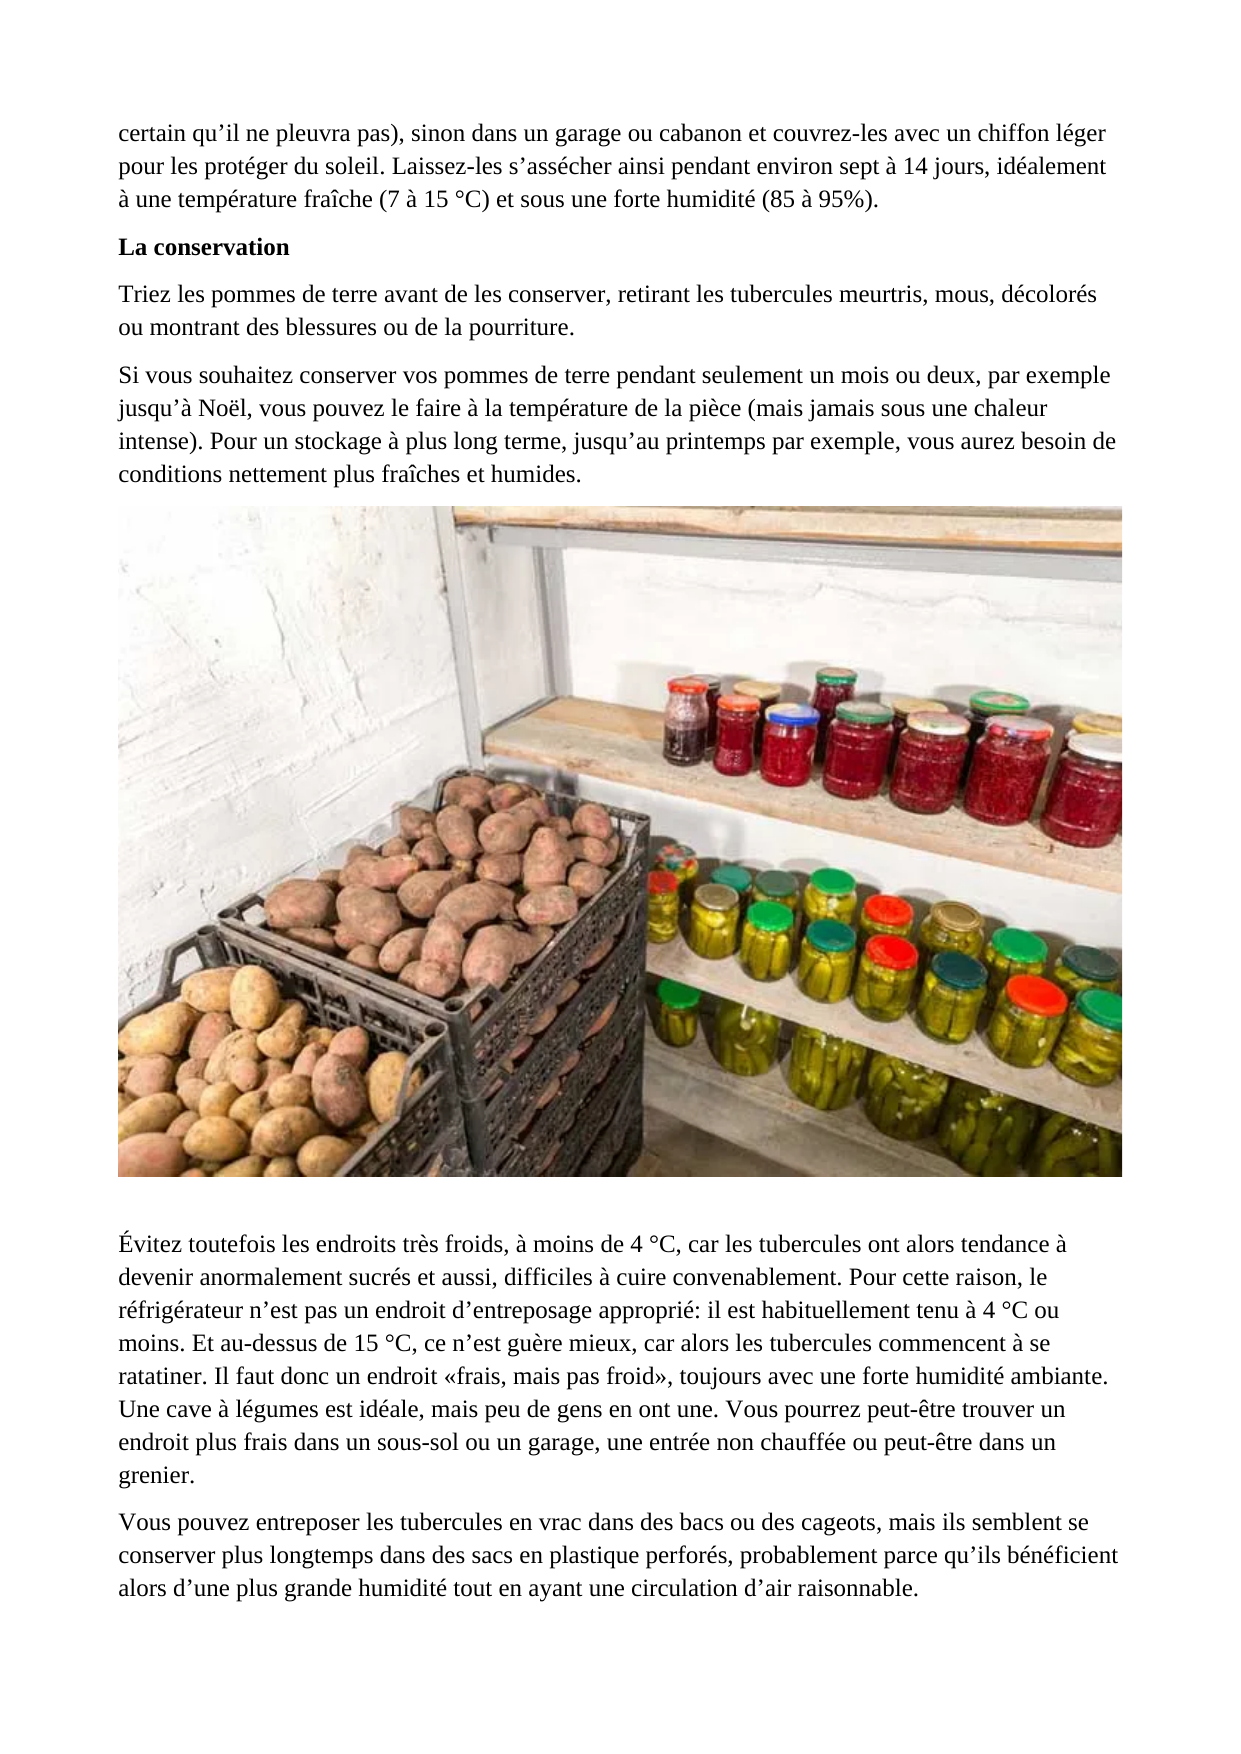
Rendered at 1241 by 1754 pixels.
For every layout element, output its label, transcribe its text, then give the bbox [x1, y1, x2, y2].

text Évitez toutefois les endroits très froids, à moins de 4 °C, car les tubercules ont alors tendance à devenir anormalement sucrés et aussi, difficiles à cuire convenablement. Pour cette raison, le réfrigérateur n’est pas un endroit d’entreposage approprié: il est habituellement tenu à 4 °C ou moins. Et au-dessus de 15 °C, ce n’est guère mieux, car alors les tubercules commencent à se ratatiner. Il faut donc un endroit «frais, mais pas froid», toujours avec une forte humidité ambiante. Une cave à légumes est idéale, mais peu de gens en ont une. Vous pourrez peut-être trouver un endroit plus frais dans un sous-sol ou un garage, une entrée non chauffée ou peut-être dans un grenier. [118, 1229, 1122, 1489]
text Triez les pommes de terre avant de les conserver, retirant les tubercules meurtris, mous, décolorés ou montrant des blessures ou de la pourriture. [118, 279, 1122, 341]
text certain qu’il ne pleuvra pas), sinon dans un garage ou cabanon et couvrez-les avec un chiffon léger pour les protéger du soleil. Laissez-les s’assécher ainsi pendant environ sept à 14 jours, idéalement à une température fraîche (7 à 15 °C) et sous une forte humidité (85 à 95%). [118, 118, 1122, 213]
text La conservation [118, 232, 1122, 261]
text Vous pouvez entreposer les tubercules en vrac dans des bacs ou des cageots, mais ils semblent se conserver plus longtemps dans des sacs en plastique perforés, probablement parce qu’ils bénéficient alors d’une plus grande humidité tout en ayant une circulation d’air raisonnable. [118, 1507, 1122, 1602]
text Si vous souhaitez conserver vos pommes de terre pendant seulement un mois ou deux, par exemple jusqu’à Noël, vous pouvez le faire à la température de la pièce (mais jamais sous une chaleur intense). Pour un stockage à plus long terme, jusqu’au printemps par exemple, vous aurez besoin de conditions nettement plus fraîches et humides. [118, 360, 1122, 488]
picture [118, 506, 1123, 1177]
